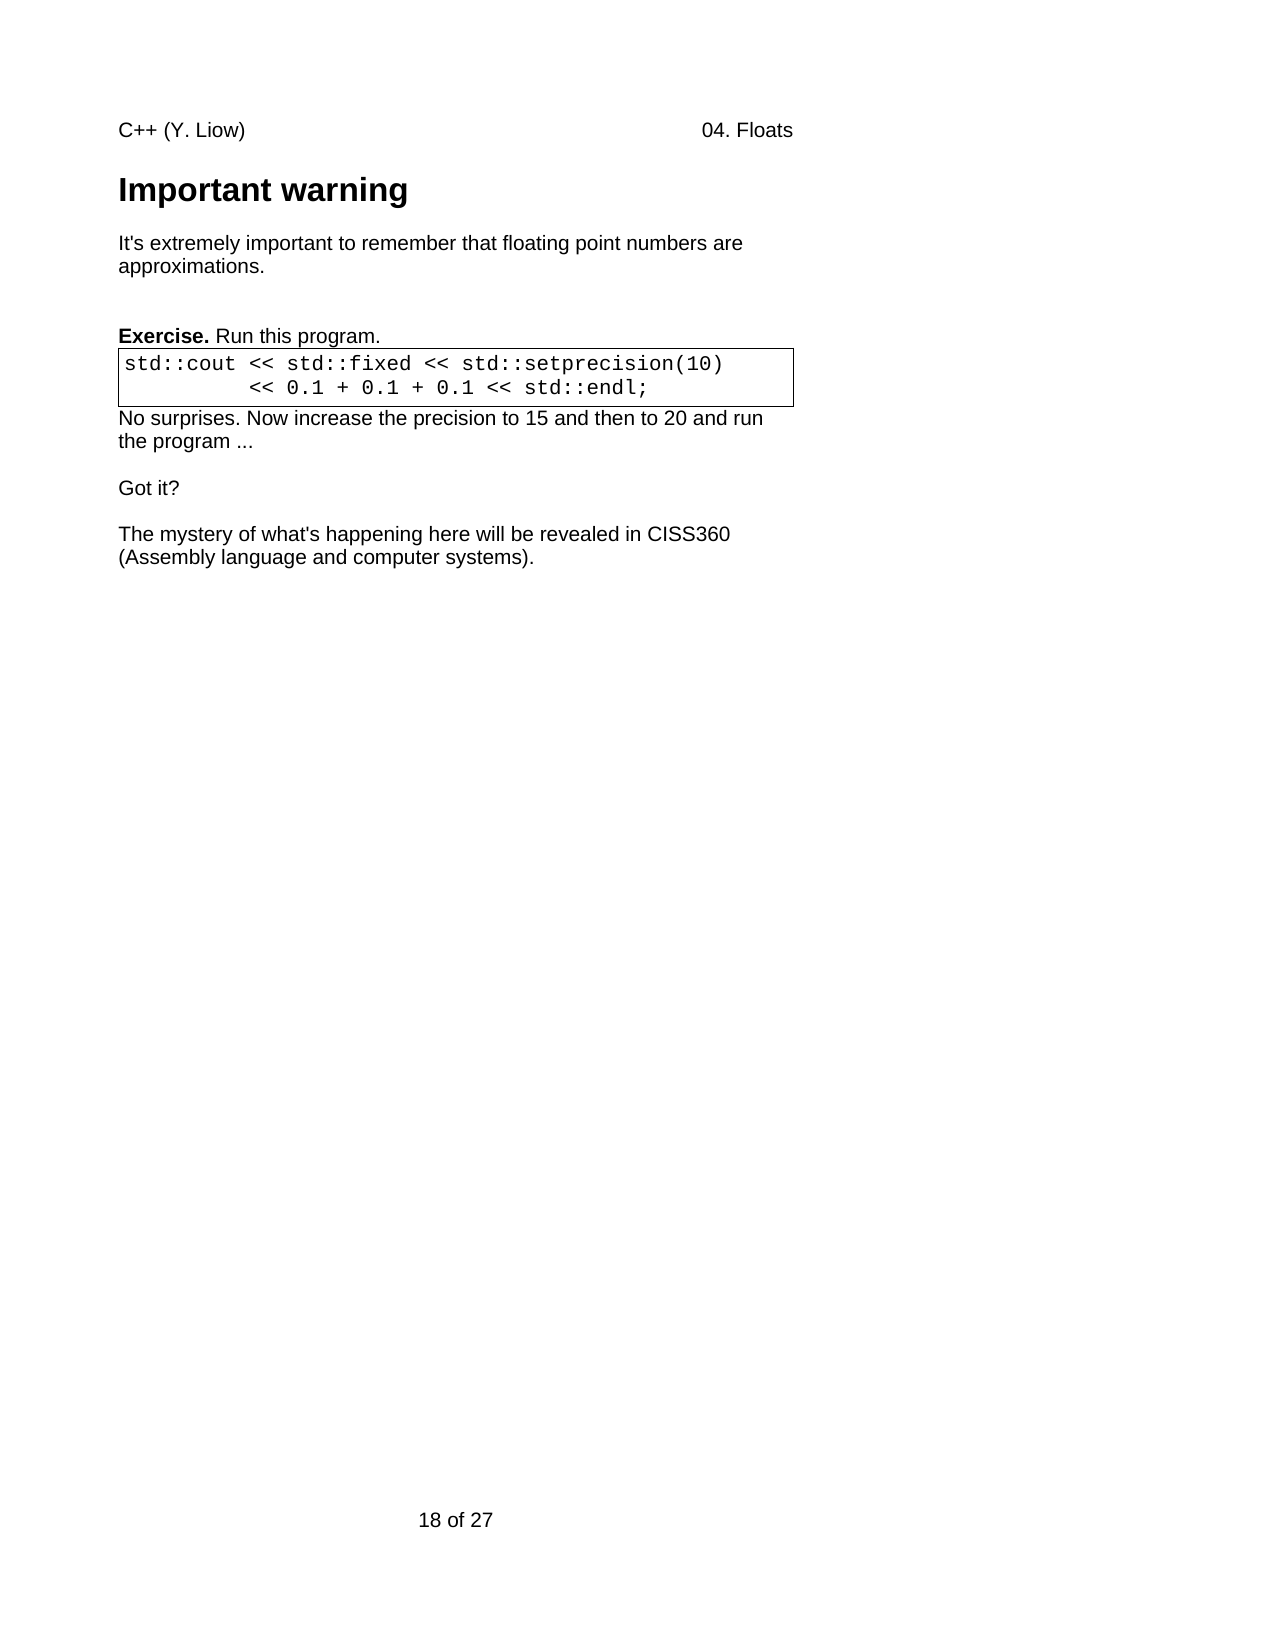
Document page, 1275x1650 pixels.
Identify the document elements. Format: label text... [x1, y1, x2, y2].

text Exercise. Run this program. [118, 324, 793, 347]
text Important warning [118, 171, 793, 208]
table_header std::cout << std::fixed << std::setprecision(10) << 0.1 + 0.1 + 0.1 << std::endl; [119, 349, 793, 406]
text The mystery of what's happening here will be revealed in CISS360 (Assembly language and computer systems). [118, 523, 793, 569]
text It's extremely important to remember that floating point numbers are approximations. [118, 231, 793, 278]
text No surprises. Now increase the precision to 15 and then to 20 and run the program ... Got it? [118, 407, 793, 499]
